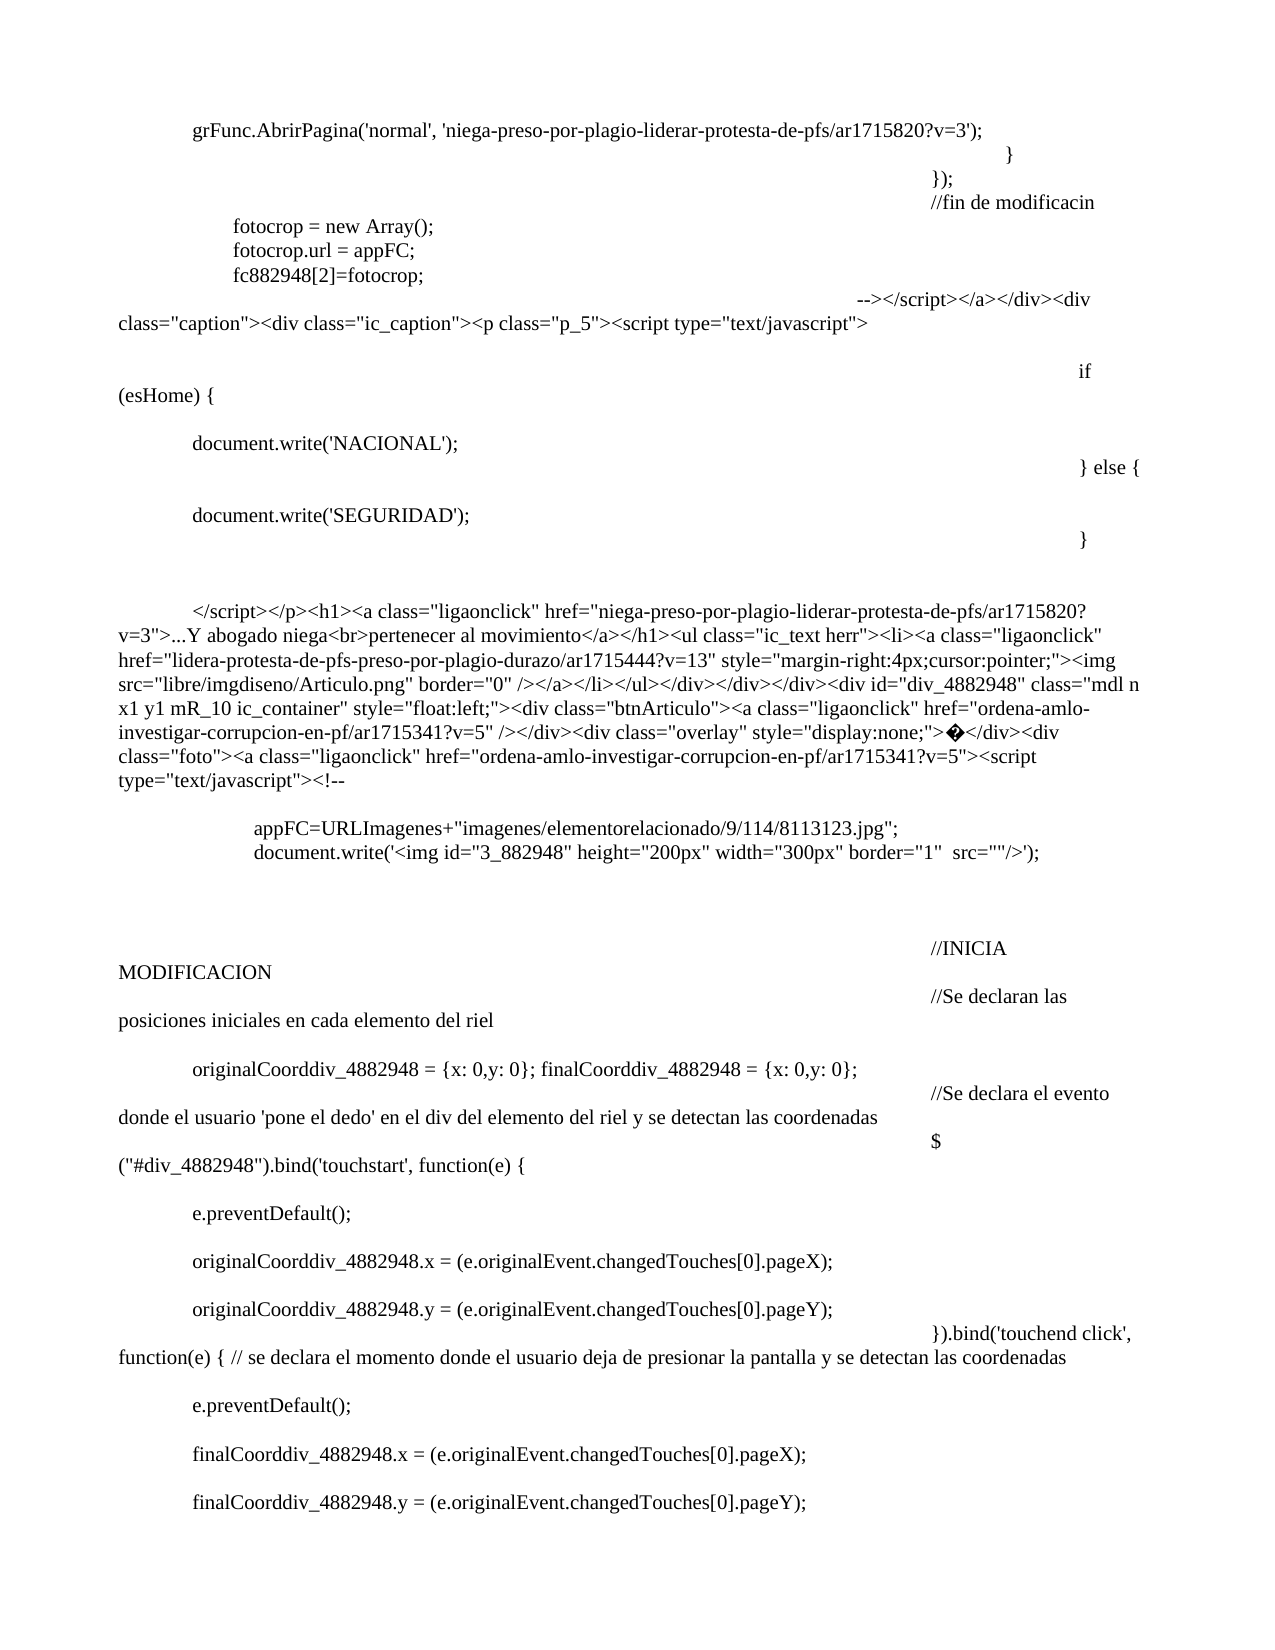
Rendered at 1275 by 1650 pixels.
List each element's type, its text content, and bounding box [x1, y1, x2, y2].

text fotocrop = new Array(); [118, 214, 1157, 238]
text document.write('NACIONAL'); [118, 407, 1157, 455]
text originalCoorddiv_4882948.x = (e.originalEvent.changedTouches[0].pageX); [118, 1225, 1157, 1273]
text grFunc.AbrirPagina('normal', 'niega-preso-por-plagio-liderar-protesta-de-pfs/ar1715820?v=3'); [118, 118, 1157, 142]
text } else { [118, 455, 1157, 479]
text document.write('<img id="3_882948" height="200px" width="300px" border="1" src=""/>'); [118, 840, 1157, 864]
text $("#div_4882948").bind('touchstart', function(e) { [118, 1129, 1157, 1177]
text if (esHome) { [118, 359, 1157, 407]
text fotocrop.url = appFC; [118, 238, 1157, 262]
text //fin de modificacin [118, 190, 1157, 214]
text --></script></a></div><div class="caption"><div class="ic_caption"><p class="p_5"><script type="text/javascript"> [118, 287, 1157, 335]
text } [118, 527, 1157, 551]
text //Se declaran las posiciones iniciales en cada elemento del riel [118, 984, 1157, 1032]
text originalCoorddiv_4882948.y = (e.originalEvent.changedTouches[0].pageY); [118, 1273, 1157, 1321]
text e.preventDefault(); [118, 1177, 1157, 1225]
text originalCoorddiv_4882948 = {x: 0,y: 0}; finalCoorddiv_4882948 = {x: 0,y: 0}; [118, 1032, 1157, 1081]
text finalCoorddiv_4882948.y = (e.originalEvent.changedTouches[0].pageY); [118, 1466, 1157, 1514]
text }).bind('touchend click', function(e) { // se declara el momento donde el usuario deja de presionar la pantalla y se detectan las coordenadas [118, 1321, 1157, 1369]
text </script></p><h1><a class="ligaonclick" href="niega-preso-por-plagio-liderar-protesta-de-pfs/ar1715820?v=3">...Y abogado niega<br>pertenecer al movimiento</a></h1><ul class="ic_text herr"><li><a class="ligaonclick" href="lidera-protesta-de-pfs-preso-por-plagio-durazo/ar1715444?v=13" style="margin-right:4px;cursor:pointer;"><img src="libre/imgdiseno/Articulo.png" border="0" /></a></li></ul></div></div></div><div id="div_4882948" class="mdl n x1 y1 mR_10 ic_container" style="float:left;"><div class="btnArticulo"><a class="ligaonclick" href="ordena-amlo-investigar-corrupcion-en-pf/ar1715341?v=5" /></div><div class="overlay" style="display:none;">�</div><div class="foto"><a class="ligaonclick" href="ordena-amlo-investigar-corrupcion-en-pf/ar1715341?v=5"><script type="text/javascript"><!-- [118, 575, 1157, 792]
text //Se declara el evento donde el usuario 'pone el dedo' en el div del elemento del riel y se detectan las coordenadas [118, 1081, 1157, 1129]
text //INICIA MODIFICACION [118, 936, 1157, 984]
text finalCoorddiv_4882948.x = (e.originalEvent.changedTouches[0].pageX); [118, 1417, 1157, 1466]
text fc882948[2]=fotocrop; [118, 262, 1157, 287]
text document.write('SEGURIDAD'); [118, 479, 1157, 527]
text appFC=URLImagenes+"imagenes/elementorelacionado/9/114/8113123.jpg"; [118, 816, 1157, 840]
text }); [118, 166, 1157, 190]
text e.preventDefault(); [118, 1369, 1157, 1417]
text } [118, 142, 1157, 166]
